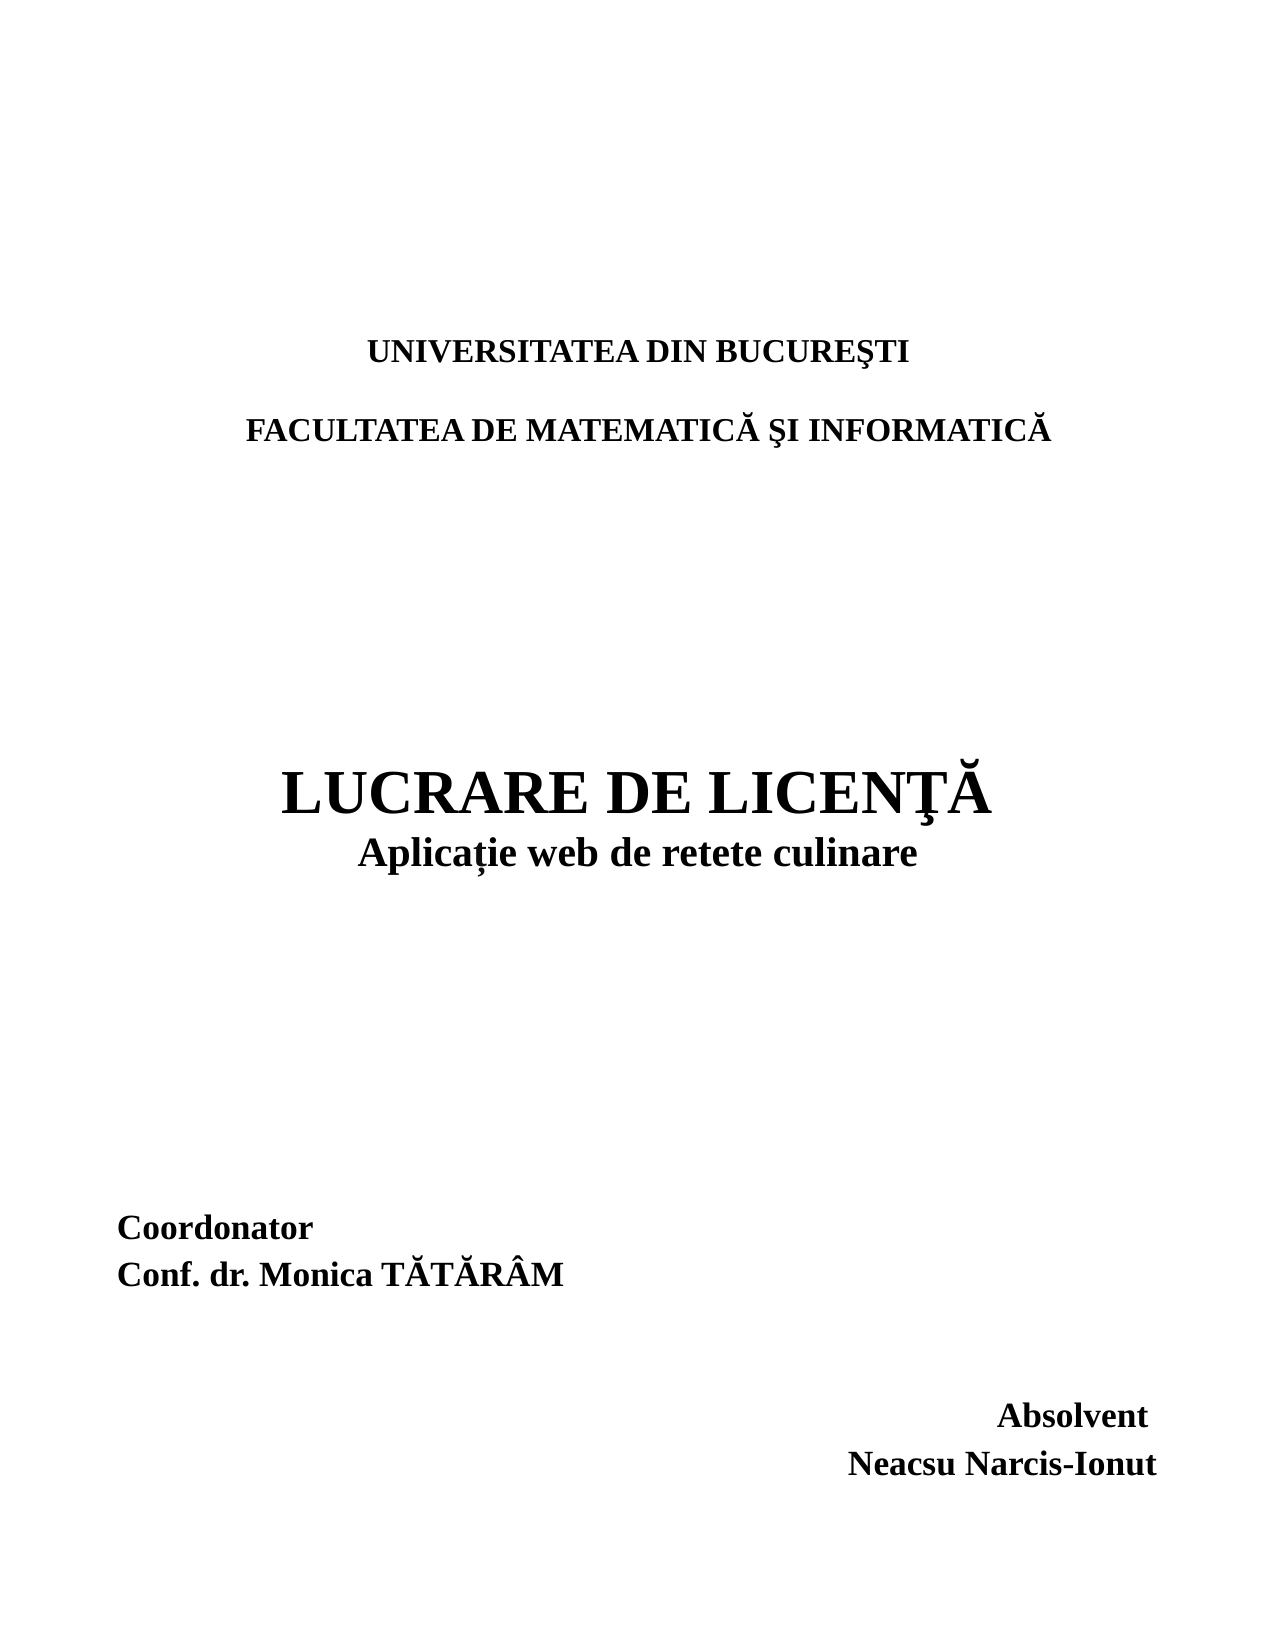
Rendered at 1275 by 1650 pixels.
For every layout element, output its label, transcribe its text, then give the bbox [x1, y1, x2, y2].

text FACULTATEA DE MATEMATICĂ ŞI INFORMATICĂ [141, 410, 1157, 448]
text LUCRARE DE LICENŢĂ [118, 755, 1157, 827]
text Neacsu Narcis-Ionut [118, 1442, 1157, 1483]
text UNIVERSITATEA DIN BUCUREŞTI [118, 331, 1158, 369]
text Conf. dr. Monica TĂTĂRÂM [117, 1253, 1157, 1294]
text Absolvent [117, 1395, 1157, 1436]
text Coordonator [117, 1206, 1157, 1247]
text Aplicație web de retete culinare [118, 827, 1157, 875]
